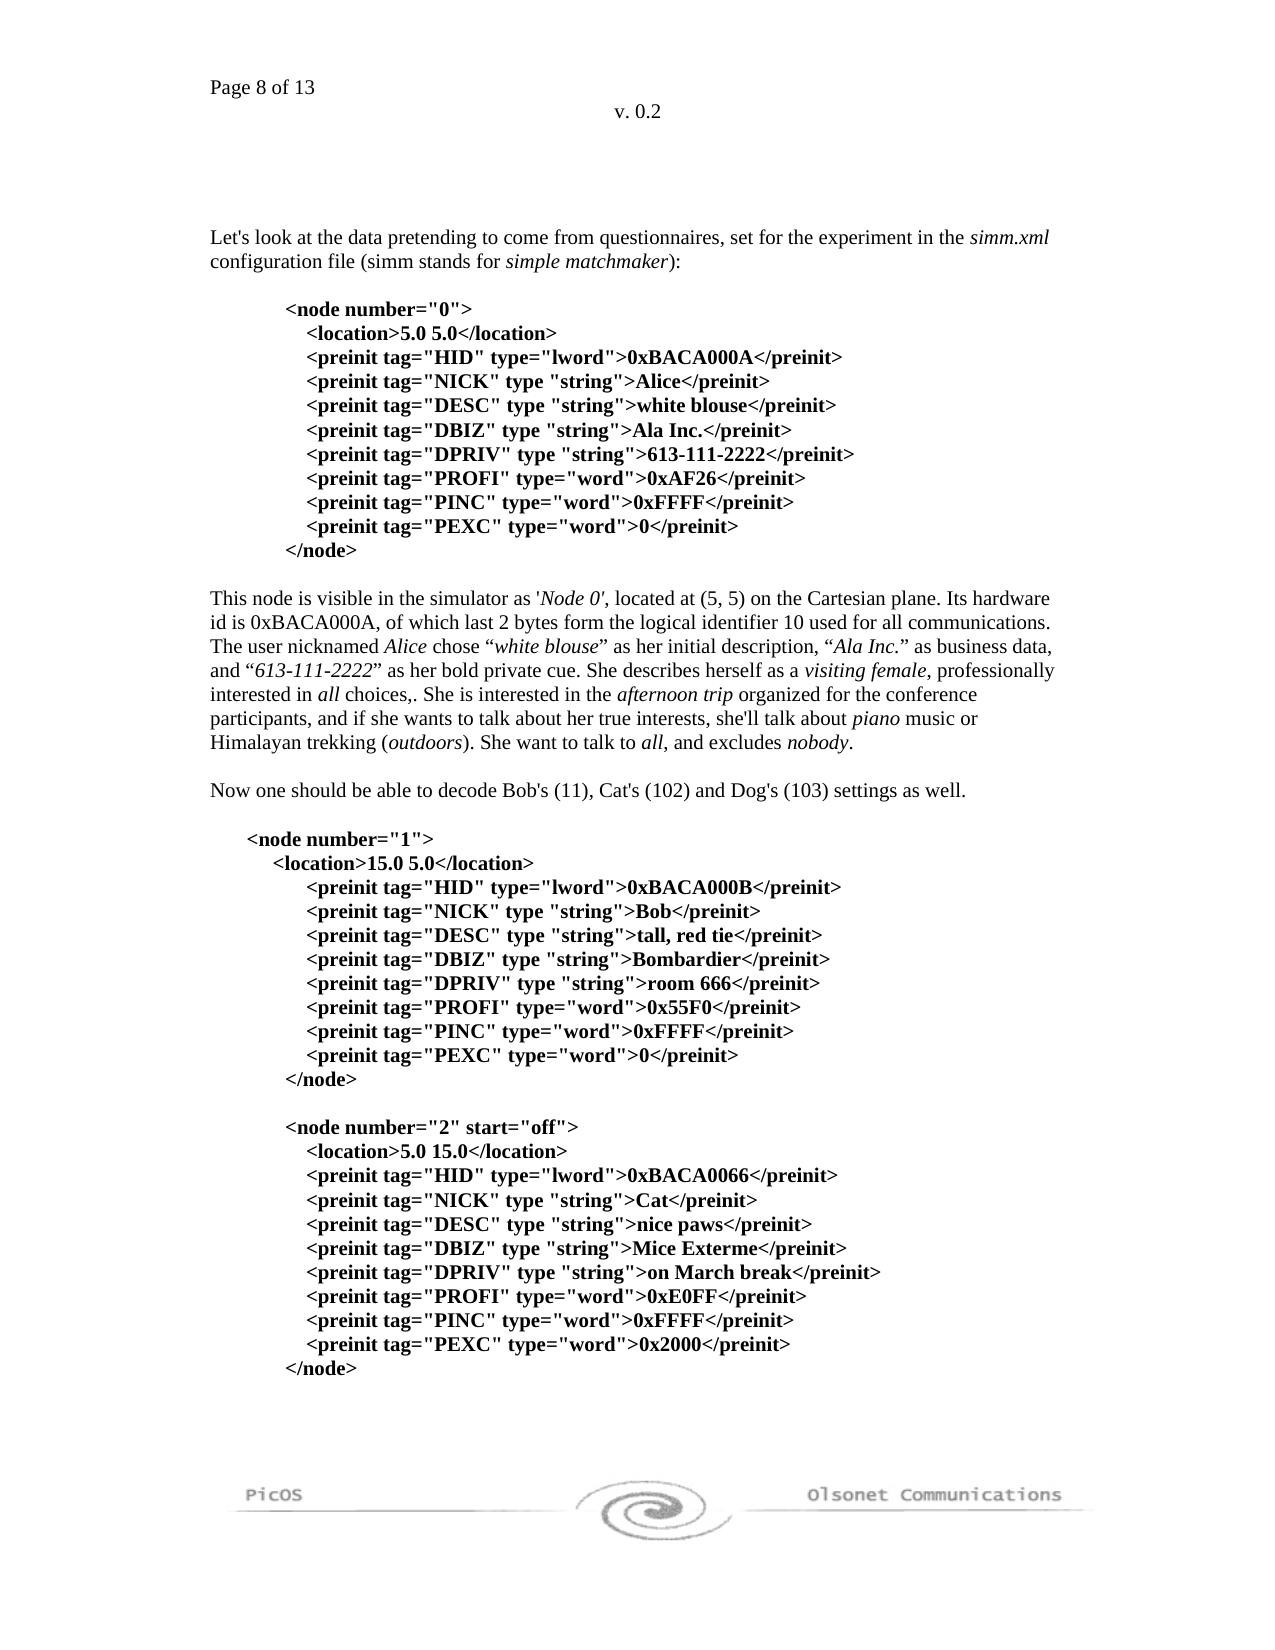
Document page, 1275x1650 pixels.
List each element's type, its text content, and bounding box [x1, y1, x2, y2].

text <preinit tag="DESC" type "string">white blouse</preinit> [210, 393, 1065, 417]
text Let's look at the data pretending to come from questionnaires, set for the experiment in the simm.xml configuration file (simm stands for simple matchmaker): [210, 225, 1065, 273]
text <preinit tag="PEXC" type="word">0</preinit> [210, 514, 1065, 538]
text This node is visible in the simulator as 'Node 0', located at (5, 5) on the Cartesian plane. Its hardware id is 0xBACA000A, of which last 2 bytes form the logical identifier 10 used for all communications. The user nicknamed Alice chose “white blouse” as her initial description, “Ala Inc.” as business data, and “613-111-2222” as her bold private cue. She describes herself as a visiting female, professionally interested in all choices,. She is interested in the afternoon trip organized for the conference participants, and if she wants to talk about her true interests, she'll talk about piano music or Himalayan trekking (outdoors). She want to talk to all, and excludes nobody. [210, 586, 1065, 754]
text <preinit tag="DBIZ" type "string">Ala Inc.</preinit> [210, 417, 1065, 442]
text <preinit tag="PINC" type="word">0xFFFF</preinit> [210, 1019, 1065, 1043]
text </node> [210, 1067, 1065, 1091]
text <node number="2" start="off"> [210, 1115, 1065, 1139]
text <preinit tag="HID" type="lword">0xBACA000A</preinit> [210, 345, 1065, 369]
picture [226, 1464, 1094, 1566]
text <node number="1"> [210, 827, 1065, 851]
text <preinit tag="PINC" type="word">0xFFFF</preinit> [210, 490, 1065, 514]
text <preinit tag="PEXC" type="word">0x2000</preinit> [210, 1332, 1065, 1356]
text <preinit tag="DBIZ" type "string">Bombardier</preinit> [210, 947, 1065, 971]
text <location>5.0 5.0</location> [210, 321, 1065, 345]
text </node> [210, 538, 1065, 562]
text <preinit tag="NICK" type "string">Alice</preinit> [210, 369, 1065, 393]
text <preinit tag="NICK" type "string">Bob</preinit> [210, 899, 1065, 923]
text <preinit tag="PINC" type="word">0xFFFF</preinit> [210, 1308, 1065, 1332]
text <preinit tag="NICK" type "string">Cat</preinit> [210, 1187, 1065, 1212]
text <preinit tag="PROFI" type="word">0xAF26</preinit> [210, 466, 1065, 490]
text </node> [210, 1356, 1065, 1380]
text <preinit tag="HID" type="lword">0xBACA0066</preinit> [210, 1163, 1065, 1187]
text Now one should be able to decode Bob's (11), Cat's (102) and Dog's (103) settings as well. [210, 778, 1065, 802]
text <preinit tag="DPRIV" type "string">room 666</preinit> [210, 971, 1065, 995]
text <preinit tag="DESC" type "string">nice paws</preinit> [210, 1212, 1065, 1236]
text <preinit tag="DPRIV" type "string">613-111-2222</preinit> [210, 442, 1065, 466]
text <preinit tag="DBIZ" type "string">Mice Exterme</preinit> [210, 1236, 1065, 1260]
text <node number="0"> [210, 297, 1065, 321]
text <location>15.0 5.0</location> [210, 851, 1065, 875]
text <preinit tag="HID" type="lword">0xBACA000B</preinit> [210, 875, 1065, 899]
text <preinit tag="PROFI" type="word">0x55F0</preinit> [210, 995, 1065, 1019]
text <preinit tag="PEXC" type="word">0</preinit> [210, 1043, 1065, 1067]
text <location>5.0 15.0</location> [210, 1139, 1065, 1163]
text <preinit tag="DPRIV" type "string">on March break</preinit> [210, 1260, 1065, 1284]
text <preinit tag="DESC" type "string">tall, red tie</preinit> [210, 923, 1065, 947]
text <preinit tag="PROFI" type="word">0xE0FF</preinit> [210, 1284, 1065, 1308]
